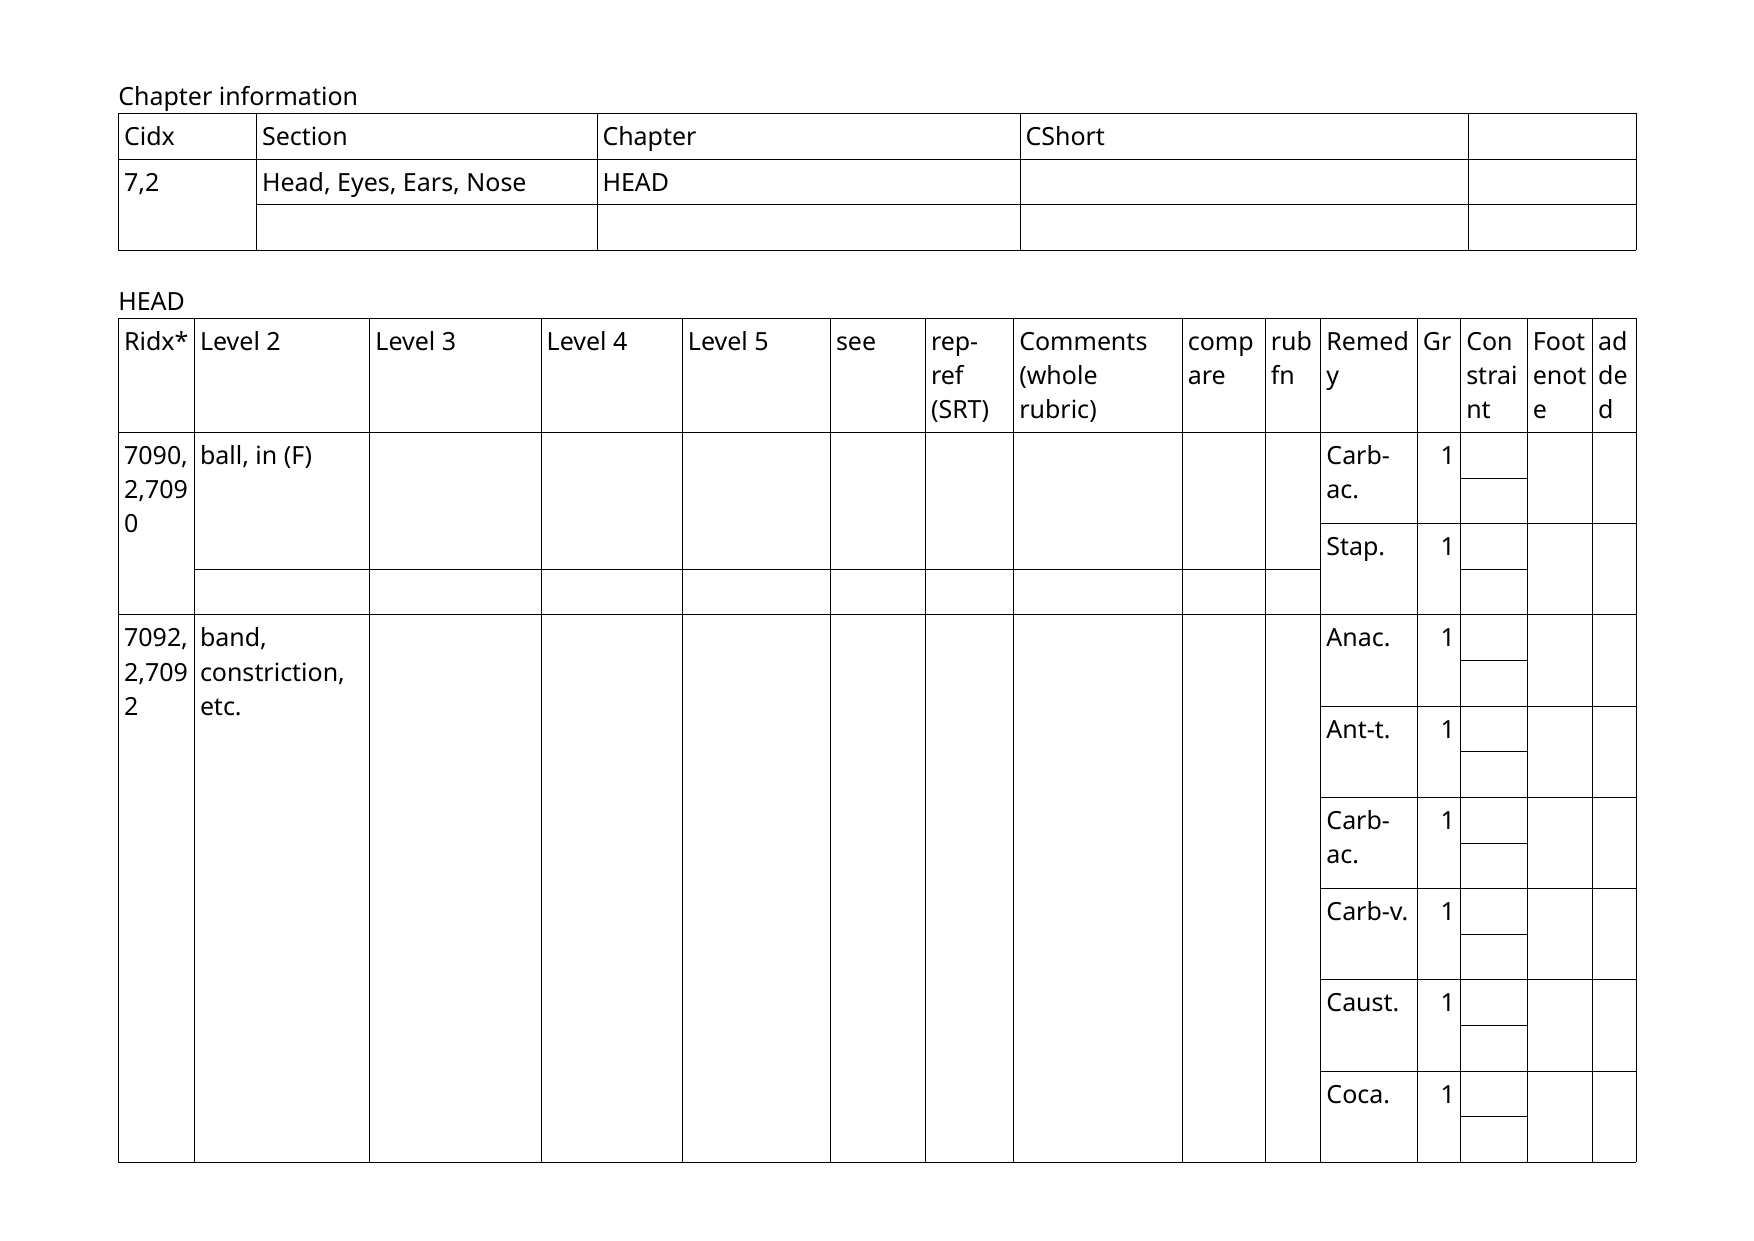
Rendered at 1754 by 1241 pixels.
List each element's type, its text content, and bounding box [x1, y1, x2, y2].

table_cell Carb-ac. [1321, 798, 1417, 888]
table_cell [1593, 524, 1636, 614]
table_cell 1 [1418, 615, 1460, 706]
table_cell Coca. [1321, 1072, 1417, 1162]
table_cell [1469, 205, 1636, 250]
table_cell [370, 433, 541, 569]
table_cell 1 [1418, 980, 1460, 1071]
table_cell Anac. [1321, 615, 1417, 706]
table_cell [1461, 889, 1527, 934]
table_header Remedy [1321, 319, 1417, 432]
table_cell [1528, 1072, 1592, 1162]
table_cell [1014, 615, 1182, 1162]
table_cell [1461, 615, 1527, 660]
table_cell [831, 433, 925, 569]
table_cell [1593, 433, 1636, 523]
table_cell [831, 615, 925, 1162]
table_header compare [1183, 319, 1265, 432]
table_cell [542, 615, 682, 1162]
table_cell [1593, 980, 1636, 1071]
table_cell [1461, 798, 1527, 842]
table_cell [1021, 205, 1468, 250]
table_cell 1 [1418, 433, 1460, 523]
table_cell Carb-v. [1321, 889, 1417, 979]
table_cell HEAD [598, 160, 1020, 204]
table_cell [1183, 433, 1265, 569]
table_cell [1461, 935, 1527, 979]
table_cell [1461, 433, 1527, 477]
table_cell [1461, 479, 1527, 523]
table_cell Carb-ac. [1321, 433, 1417, 523]
table_cell [1528, 889, 1592, 979]
table_cell [683, 570, 830, 614]
table_cell 7092,2,7092 [119, 615, 194, 1162]
table_header rub fn [1266, 319, 1320, 432]
table_cell [1593, 889, 1636, 979]
table_cell [1461, 752, 1527, 797]
table_cell [1528, 615, 1592, 706]
table_header [1469, 114, 1636, 158]
table_cell [1461, 1072, 1527, 1116]
table_cell 1 [1418, 798, 1460, 888]
table_cell [542, 570, 682, 614]
table_cell [1266, 615, 1320, 1162]
text Chapter information [118, 79, 1636, 113]
table_cell [1593, 707, 1636, 797]
table_header Gr [1418, 319, 1460, 432]
table_cell [1461, 844, 1527, 888]
table_cell [370, 570, 541, 614]
table_header added [1593, 319, 1636, 432]
table_cell [1528, 707, 1592, 797]
table_cell [1461, 1117, 1527, 1162]
table_cell 7090,2,7090 [119, 433, 194, 614]
table_cell [926, 433, 1013, 569]
table_cell [1461, 524, 1527, 569]
table_header Level 3 [370, 319, 541, 432]
table_cell [831, 570, 925, 614]
table_cell [542, 433, 682, 569]
table_cell [1593, 615, 1636, 706]
table_cell Ant-t. [1321, 707, 1417, 797]
table_cell [683, 433, 830, 569]
table_header Footenote [1528, 319, 1592, 432]
table_cell 1 [1418, 524, 1460, 614]
table_cell [1461, 1026, 1527, 1071]
table_cell ball, in (F) [195, 433, 369, 569]
table_cell 7,2 [119, 160, 256, 250]
table_header Level 5 [683, 319, 830, 432]
table_cell [1528, 798, 1592, 888]
table_cell [1528, 980, 1592, 1071]
table_header rep-ref (SRT) [926, 319, 1013, 432]
table_cell [1528, 433, 1592, 523]
table_cell [257, 205, 597, 250]
table_header Comments (whole rubric) [1014, 319, 1182, 432]
table_header Constraint [1461, 319, 1527, 432]
table_header Section [257, 114, 597, 158]
table_cell Head, Eyes, Ears, Nose [257, 160, 597, 204]
table_cell [1183, 570, 1265, 614]
table_cell Stap. [1321, 524, 1417, 614]
table_cell 1 [1418, 889, 1460, 979]
table_cell [195, 570, 369, 614]
table_cell [370, 615, 541, 1162]
table_cell 1 [1418, 1072, 1460, 1162]
table_header Chapter [598, 114, 1020, 158]
table_cell [1461, 707, 1527, 751]
table_cell [1593, 1072, 1636, 1162]
table_cell band, constriction, etc. [195, 615, 369, 1162]
table_cell [1528, 524, 1592, 614]
table_cell [926, 615, 1013, 1162]
table_cell 1 [1418, 707, 1460, 797]
table_cell [1469, 160, 1636, 204]
table_cell [1461, 980, 1527, 1025]
table_header Cidx [119, 114, 256, 158]
table_cell [1266, 570, 1320, 614]
table_header CShort [1021, 114, 1468, 158]
table_cell Caust. [1321, 980, 1417, 1071]
table_cell [1266, 433, 1320, 569]
table_cell [683, 615, 830, 1162]
table_header Level 2 [195, 319, 369, 432]
table_header see [831, 319, 925, 432]
table_cell [1183, 615, 1265, 1162]
table_cell [1593, 798, 1636, 888]
table_cell [926, 570, 1013, 614]
table_header Ridx* [119, 319, 194, 432]
text HEAD [118, 284, 1636, 318]
table_cell [598, 205, 1020, 250]
table_cell [1014, 433, 1182, 569]
table_cell [1014, 570, 1182, 614]
table_cell [1021, 160, 1468, 204]
table_cell [1461, 661, 1527, 706]
table_header Level 4 [542, 319, 682, 432]
table_cell [1461, 570, 1527, 614]
